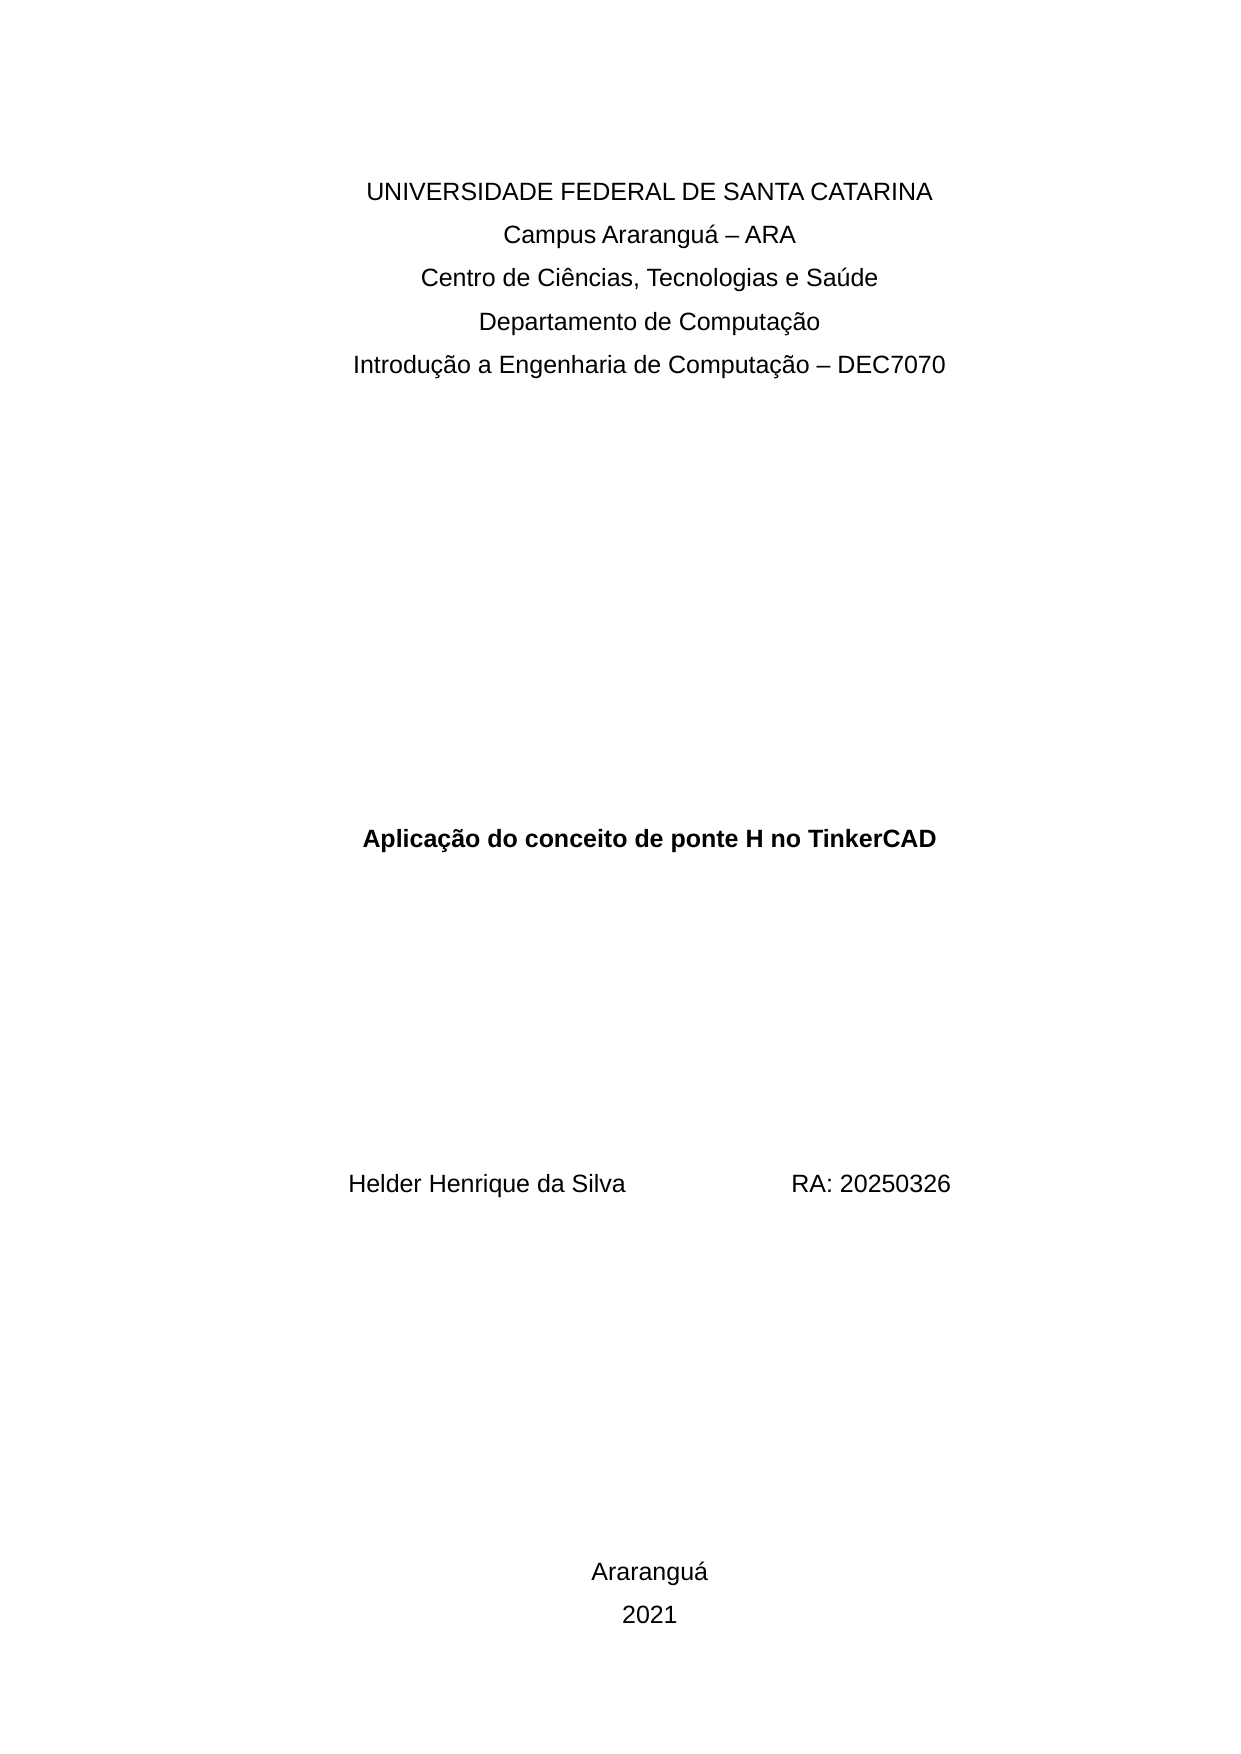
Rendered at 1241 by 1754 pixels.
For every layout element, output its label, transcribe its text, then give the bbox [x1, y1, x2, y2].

text Centro de Ciências, Tecnologias e Saúde [177, 263, 1122, 292]
text Departamento de Computação [177, 307, 1122, 335]
text Introdução a Engenharia de Computação – DEC7070 [177, 350, 1122, 378]
text Helder Henrique da Silva RA: 20250326 [177, 1169, 1122, 1198]
text UNIVERSIDADE FEDERAL DE SANTA CATARINA [177, 177, 1122, 206]
text Araranguá [177, 1557, 1122, 1586]
text Aplicação do conceito de ponte H no TinkerCAD [177, 824, 1122, 853]
text Campus Araranguá – ARA [177, 220, 1122, 249]
text 2021 [177, 1600, 1122, 1629]
